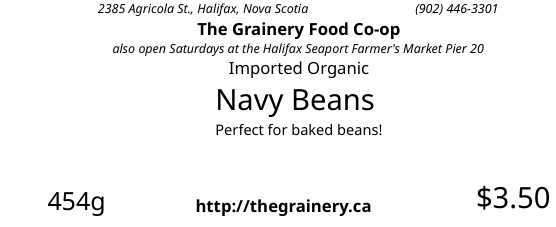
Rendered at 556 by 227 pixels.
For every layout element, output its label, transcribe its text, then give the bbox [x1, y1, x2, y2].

table_cell http://thegrainery.ca [151, 175, 415, 217]
table_cell $3.50 [415, 175, 550, 217]
table_cell 454g [47, 175, 151, 217]
table_header 2385 Agricola St., Halifax, Nova Scotia (902) 446-3301 The Grainery Food Co-op also open Saturdays at the Halifax Seaport Farmer's Market Pier 20 [47, 0, 550, 57]
table_cell Imported Organic Navy Beans Perfect for baked beans! [47, 57, 550, 175]
